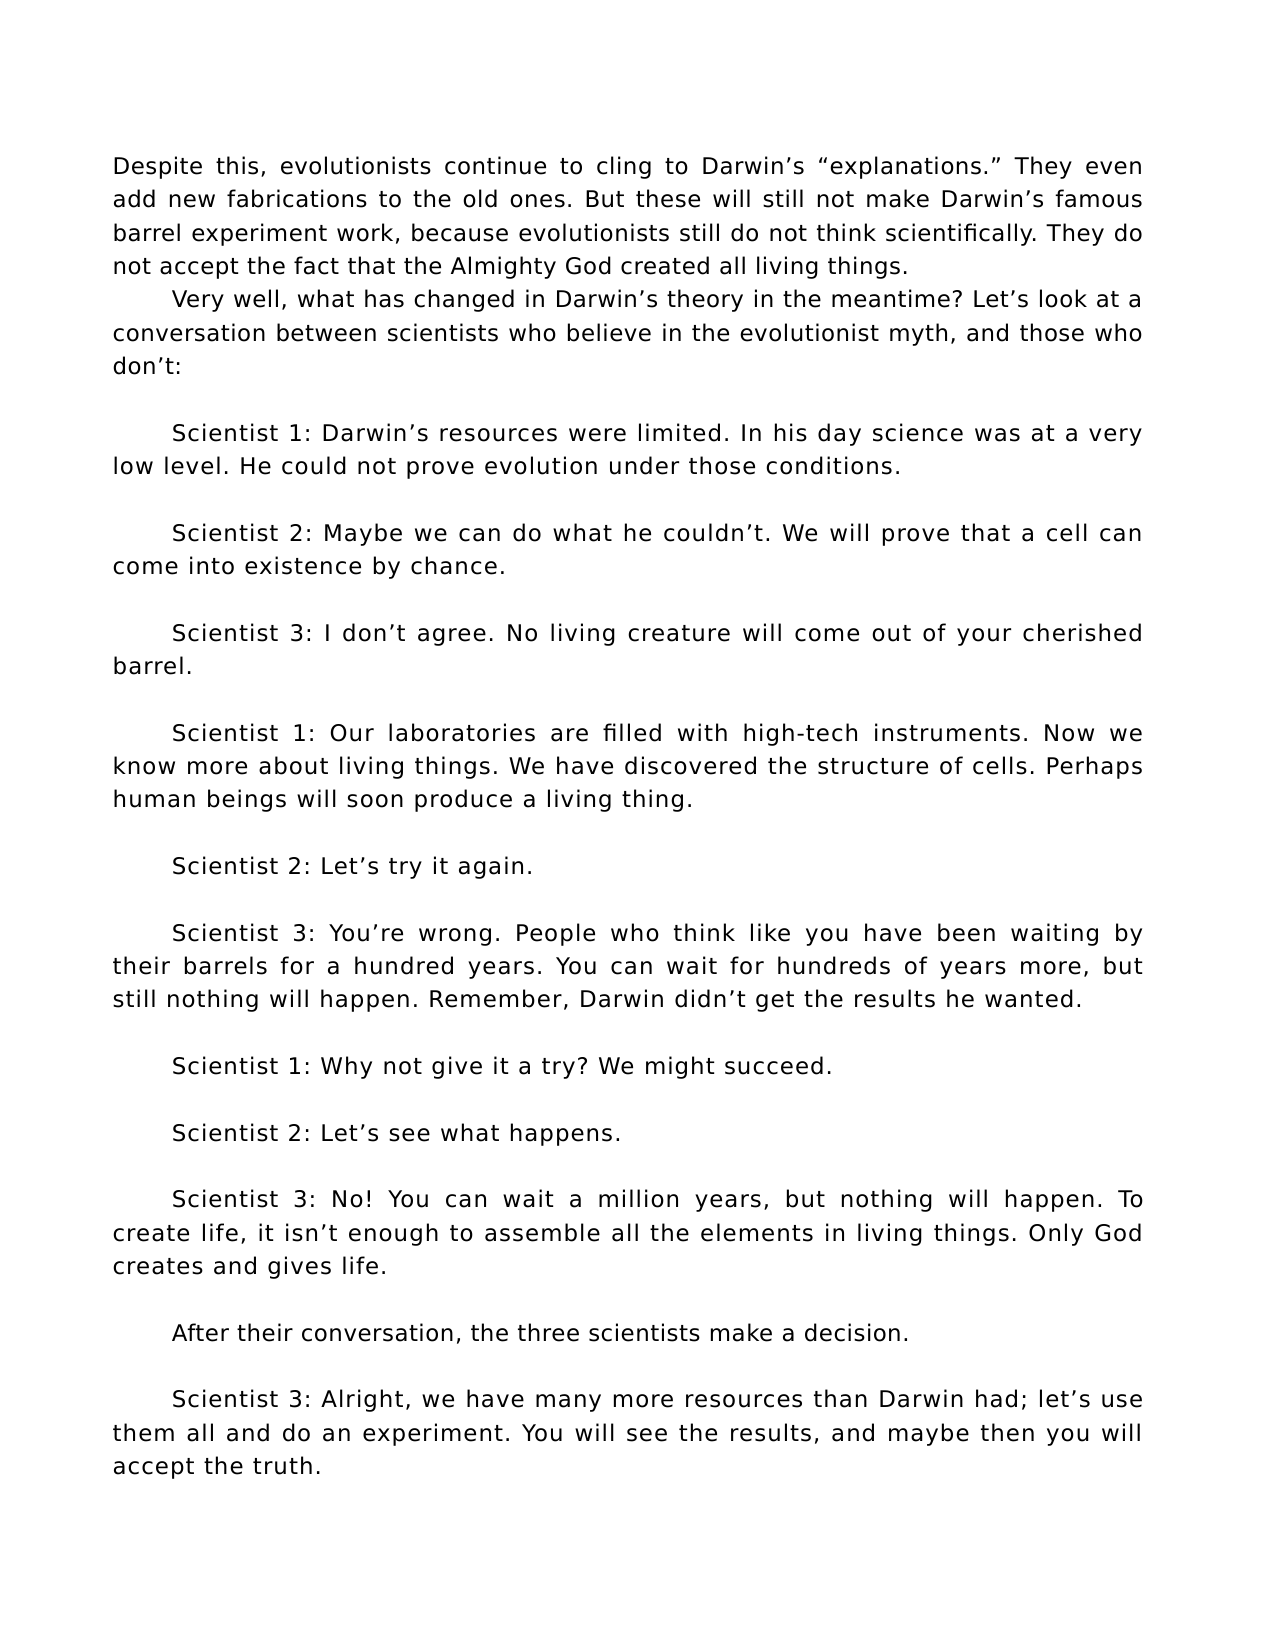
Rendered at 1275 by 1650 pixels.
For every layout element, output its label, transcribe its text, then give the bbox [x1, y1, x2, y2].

text Scientist 2: Maybe we can do what he couldn’t. We will prove that a cell can come into existence by chance. [112, 514, 1145, 581]
text Scientist 1: Why not give it a try? We might succeed. [112, 1048, 1145, 1081]
text Scientist 3: Alright, we have many more resources than Darwin had; let’s use them all and do an experiment. You will see the results, and maybe then you will accept the truth. [112, 1381, 1145, 1481]
text Scientist 1: Darwin’s resources were limited. In his day science was at a very low level. He could not prove evolution under those conditions. [112, 414, 1145, 481]
text Despite this, evolutionists continue to cling to Darwin’s “explanations.” They even add new fabrications to the old ones. But these will still not make Darwin’s famous barrel experiment work, because evolutionists still do not think scientifically. They do not accept the fact that the Almighty God created all living things. [112, 148, 1145, 281]
text Scientist 2: Let’s try it again. [112, 848, 1145, 881]
text After their conversation, the three scientists make a decision. [112, 1314, 1145, 1348]
text Scientist 3: You’re wrong. People who think like you have been waiting by their barrels for a hundred years. You can wait for hundreds of years more, but still nothing will happen. Remember, Darwin didn’t get the results he wanted. [112, 914, 1145, 1014]
text Scientist 2: Let’s see what happens. [112, 1114, 1145, 1148]
text Scientist 3: I don’t agree. No living creature will come out of your cherished barrel. [112, 614, 1145, 681]
text Scientist 1: Our laboratories are filled with high-tech instruments. Now we know more about living things. We have discovered the structure of cells. Perhaps human beings will soon produce a living thing. [112, 714, 1145, 814]
text Scientist 3: No! You can wait a million years, but nothing will happen. To create life, it isn’t enough to assemble all the elements in living things. Only God creates and gives life. [112, 1181, 1145, 1281]
text Very well, what has changed in Darwin’s theory in the meantime? Let’s look at a conversation between scientists who believe in the evolutionist myth, and those who don’t: [112, 281, 1145, 381]
